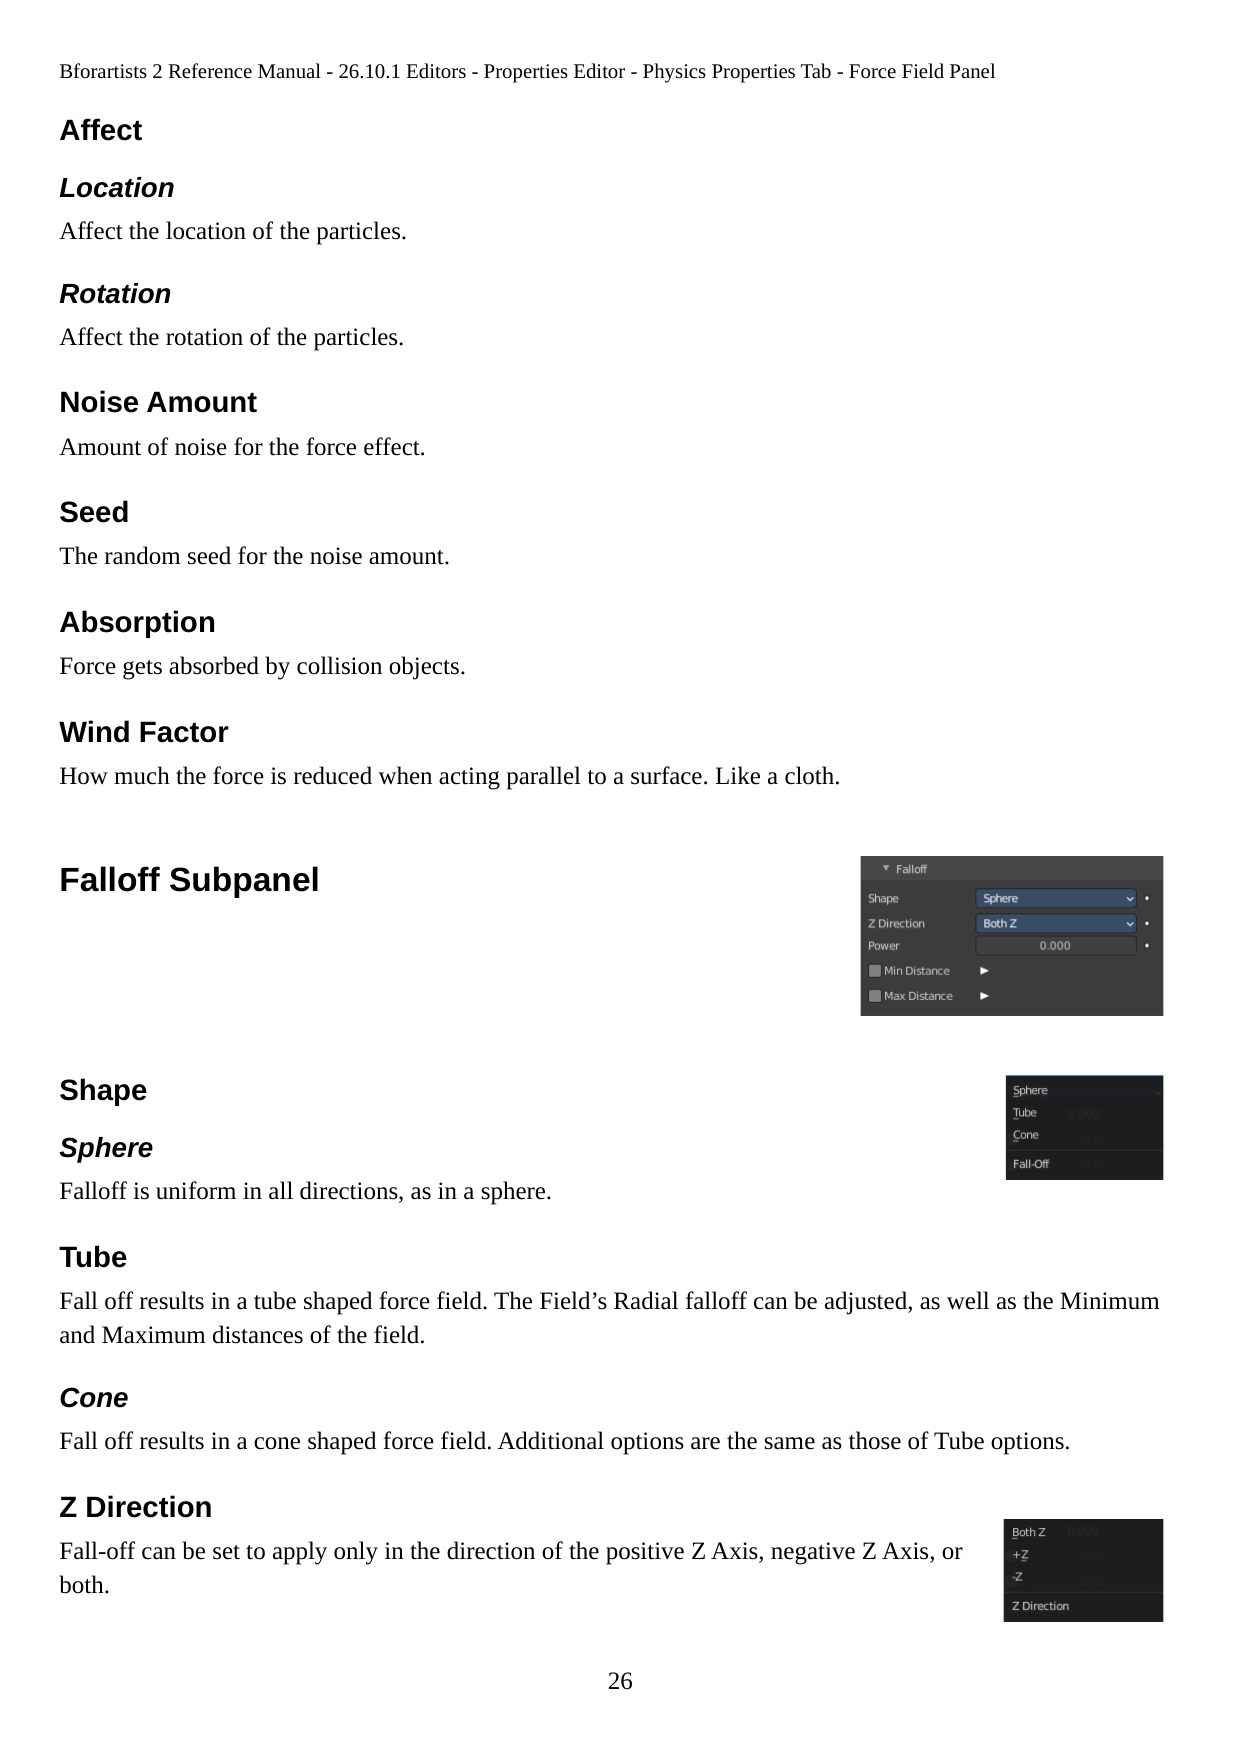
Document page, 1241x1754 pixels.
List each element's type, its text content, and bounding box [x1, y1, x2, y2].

subtitle [1164, 1132, 1181, 1163]
picture [1003, 1519, 1164, 1622]
text Fall-off can be set to apply only in the direction of the positive Z Axis, negative Z Axis, or both. [59, 1536, 1003, 1599]
text Force gets absorbed by collision objects. [59, 651, 1181, 680]
text How much the force is reduced when acting parallel to a surface. Like a cloth. [59, 761, 1181, 790]
text Fall off results in a cone shaped force field. Additional options are the same as those of Tube options. [59, 1426, 1181, 1455]
subtitle Sphere [59, 1132, 1005, 1163]
subtitle Affect [59, 113, 1181, 146]
subtitle Cone [59, 1382, 1181, 1414]
text Affect the rotation of the particles. [59, 322, 1181, 350]
text Falloff is uniform in all directions, as in a sphere. [59, 1176, 1181, 1205]
text Fall off results in a tube shaped force field. The Field’s Radial falloff can be adjusted, as well as the Minimum and Maximum distances of the field. [59, 1286, 1181, 1349]
subtitle Tube [59, 1239, 1181, 1273]
subtitle Shape [59, 1073, 1181, 1107]
picture [860, 856, 1164, 1016]
text Amount of noise for the force effect. [59, 432, 1181, 460]
subtitle Z Direction [59, 1490, 1181, 1524]
text The random seed for the noise amount. [59, 541, 1181, 570]
subtitle Falloff Subpanel [59, 860, 860, 898]
text Affect the location of the particles. [59, 216, 1181, 244]
subtitle Rotation [59, 277, 1181, 309]
subtitle Seed [59, 495, 1181, 529]
subtitle [1164, 860, 1181, 898]
subtitle Wind Factor [59, 715, 1181, 749]
picture [1005, 1075, 1164, 1180]
subtitle Noise Amount [59, 385, 1181, 419]
subtitle Location [59, 171, 1181, 203]
subtitle Absorption [59, 605, 1181, 639]
